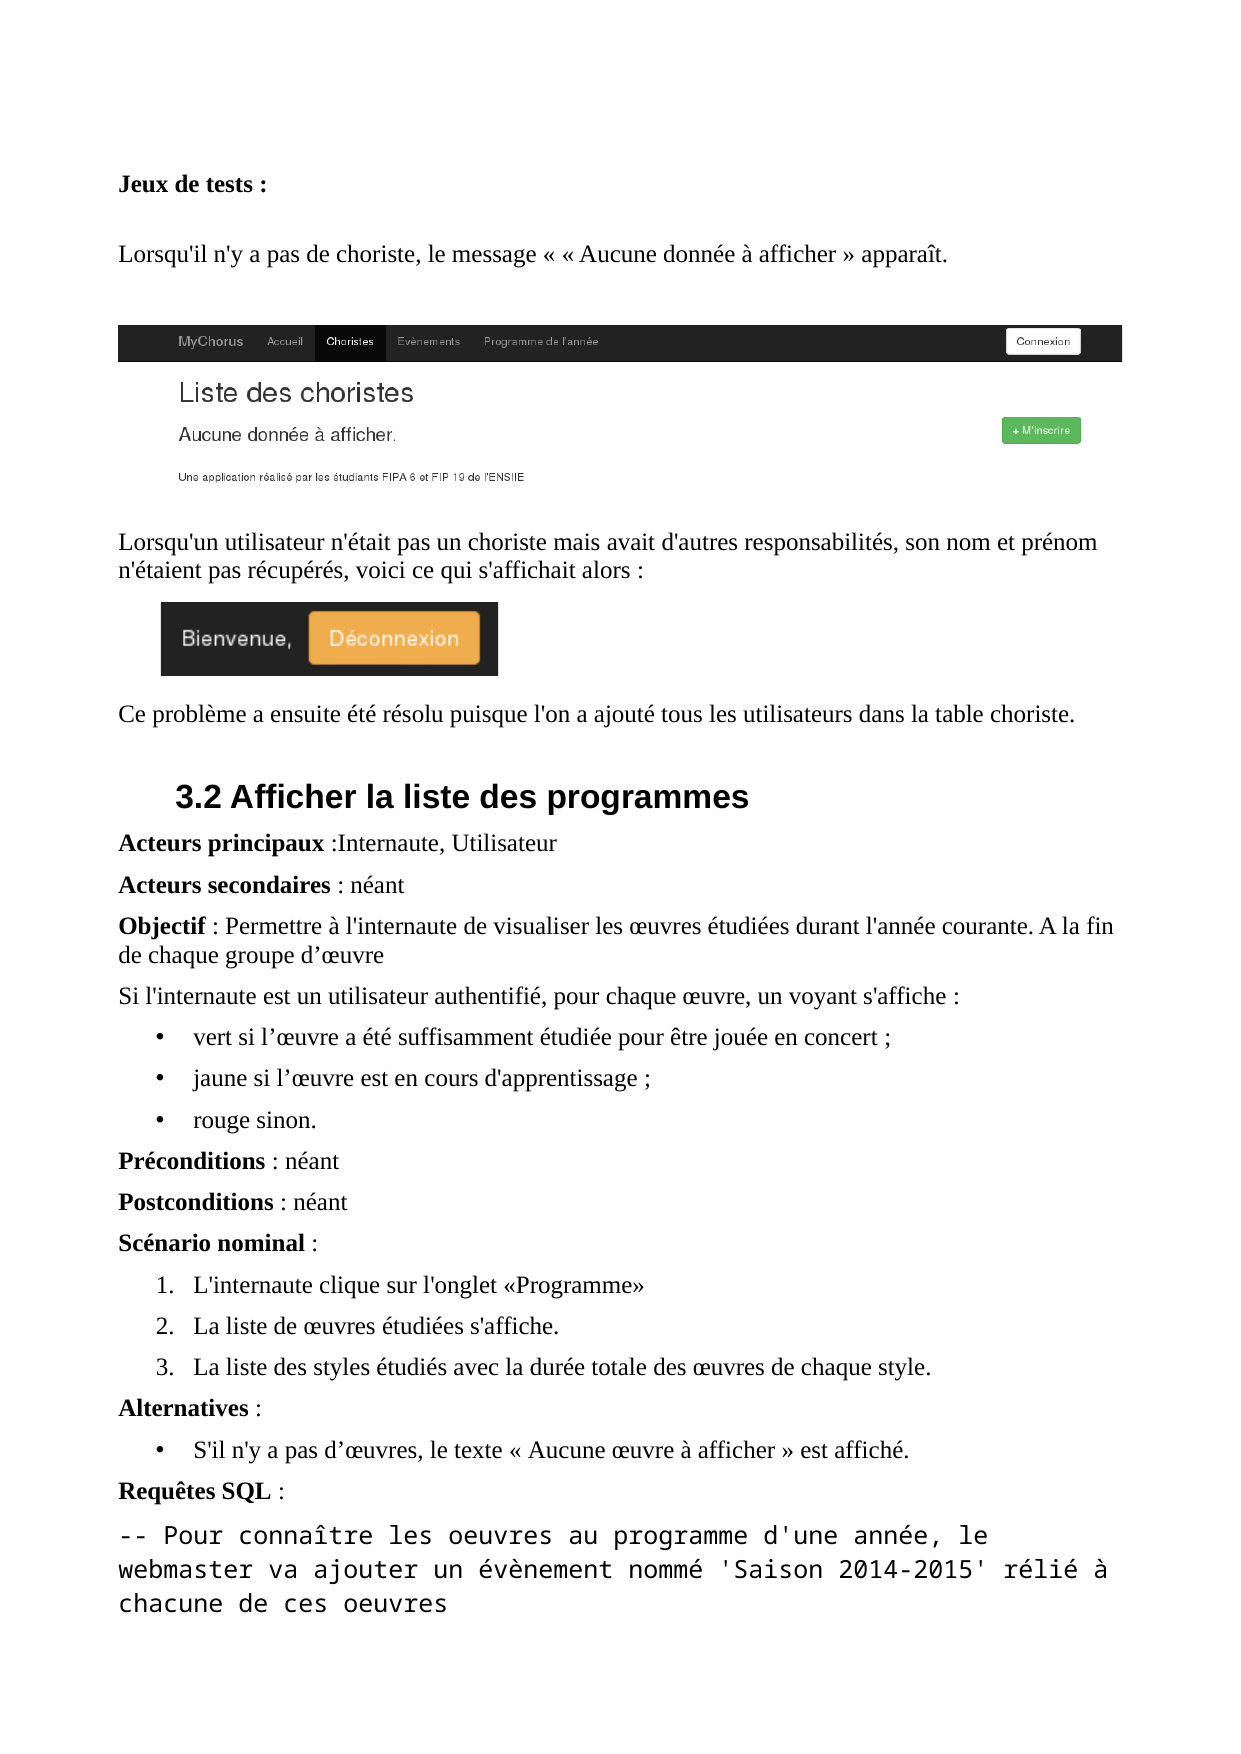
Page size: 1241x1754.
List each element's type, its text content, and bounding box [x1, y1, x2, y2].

list rouge sinon. [156, 1105, 1122, 1133]
text Objectif : Permettre à l'internaute de visualiser les œuvres étudiées durant l'année courante. A la fin de chaque groupe d’œuvre [118, 911, 1122, 968]
list jaune si l’œuvre est en cours d'apprentissage ; [156, 1063, 1122, 1092]
list La liste de œuvres étudiées s'affiche. [156, 1311, 1122, 1340]
text Ce problème a ensuite été résolu puisque l'on a ajouté tous les utilisateurs dans la table choriste. [118, 699, 1122, 728]
text Lorsqu'il n'y a pas de choriste, le message « « Aucune donnée à afficher » apparaît. [118, 239, 1122, 268]
text Préconditions : néant [118, 1146, 1122, 1175]
text Lorsqu'un utilisateur n'était pas un choriste mais avait d'autres responsabilités, son nom et prénom n'étaient pas récupérés, voici ce qui s'affichait alors : [118, 527, 1122, 584]
text Acteurs secondaires : néant [118, 870, 1122, 898]
text Postconditions : néant [118, 1187, 1122, 1216]
text Scénario nominal : [118, 1228, 1122, 1257]
text Acteurs principaux :Internaute, Utilisateur [118, 828, 1122, 857]
picture [118, 325, 1123, 498]
list vert si l’œuvre a été suffisamment étudiée pour être jouée en concert ; [156, 1022, 1122, 1051]
text Requêtes SQL : [118, 1476, 1122, 1505]
text Alternatives : [118, 1393, 1122, 1422]
list La liste des styles étudiés avec la durée totale des œuvres de chaque style. [156, 1352, 1122, 1381]
text -- Pour connaître les oeuvres au programme d'une année, le webmaster va ajouter un évènement nommé 'Saison 2014-2015' rélié à chacune de ces oeuvres [118, 1517, 1122, 1619]
text Jeux de tests : [118, 169, 1122, 198]
text Si l'internaute est un utilisateur authentifié, pour chaque œuvre, un voyant s'affiche : [118, 981, 1122, 1010]
subtitle 3.2 Afficher la liste des programmes [175, 777, 1122, 816]
picture [160, 602, 499, 676]
list L'internaute clique sur l'onglet «Programme» [156, 1270, 1122, 1298]
list S'il n'y a pas d’œuvres, le texte « Aucune œuvre à afficher » est affiché. [156, 1435, 1122, 1463]
